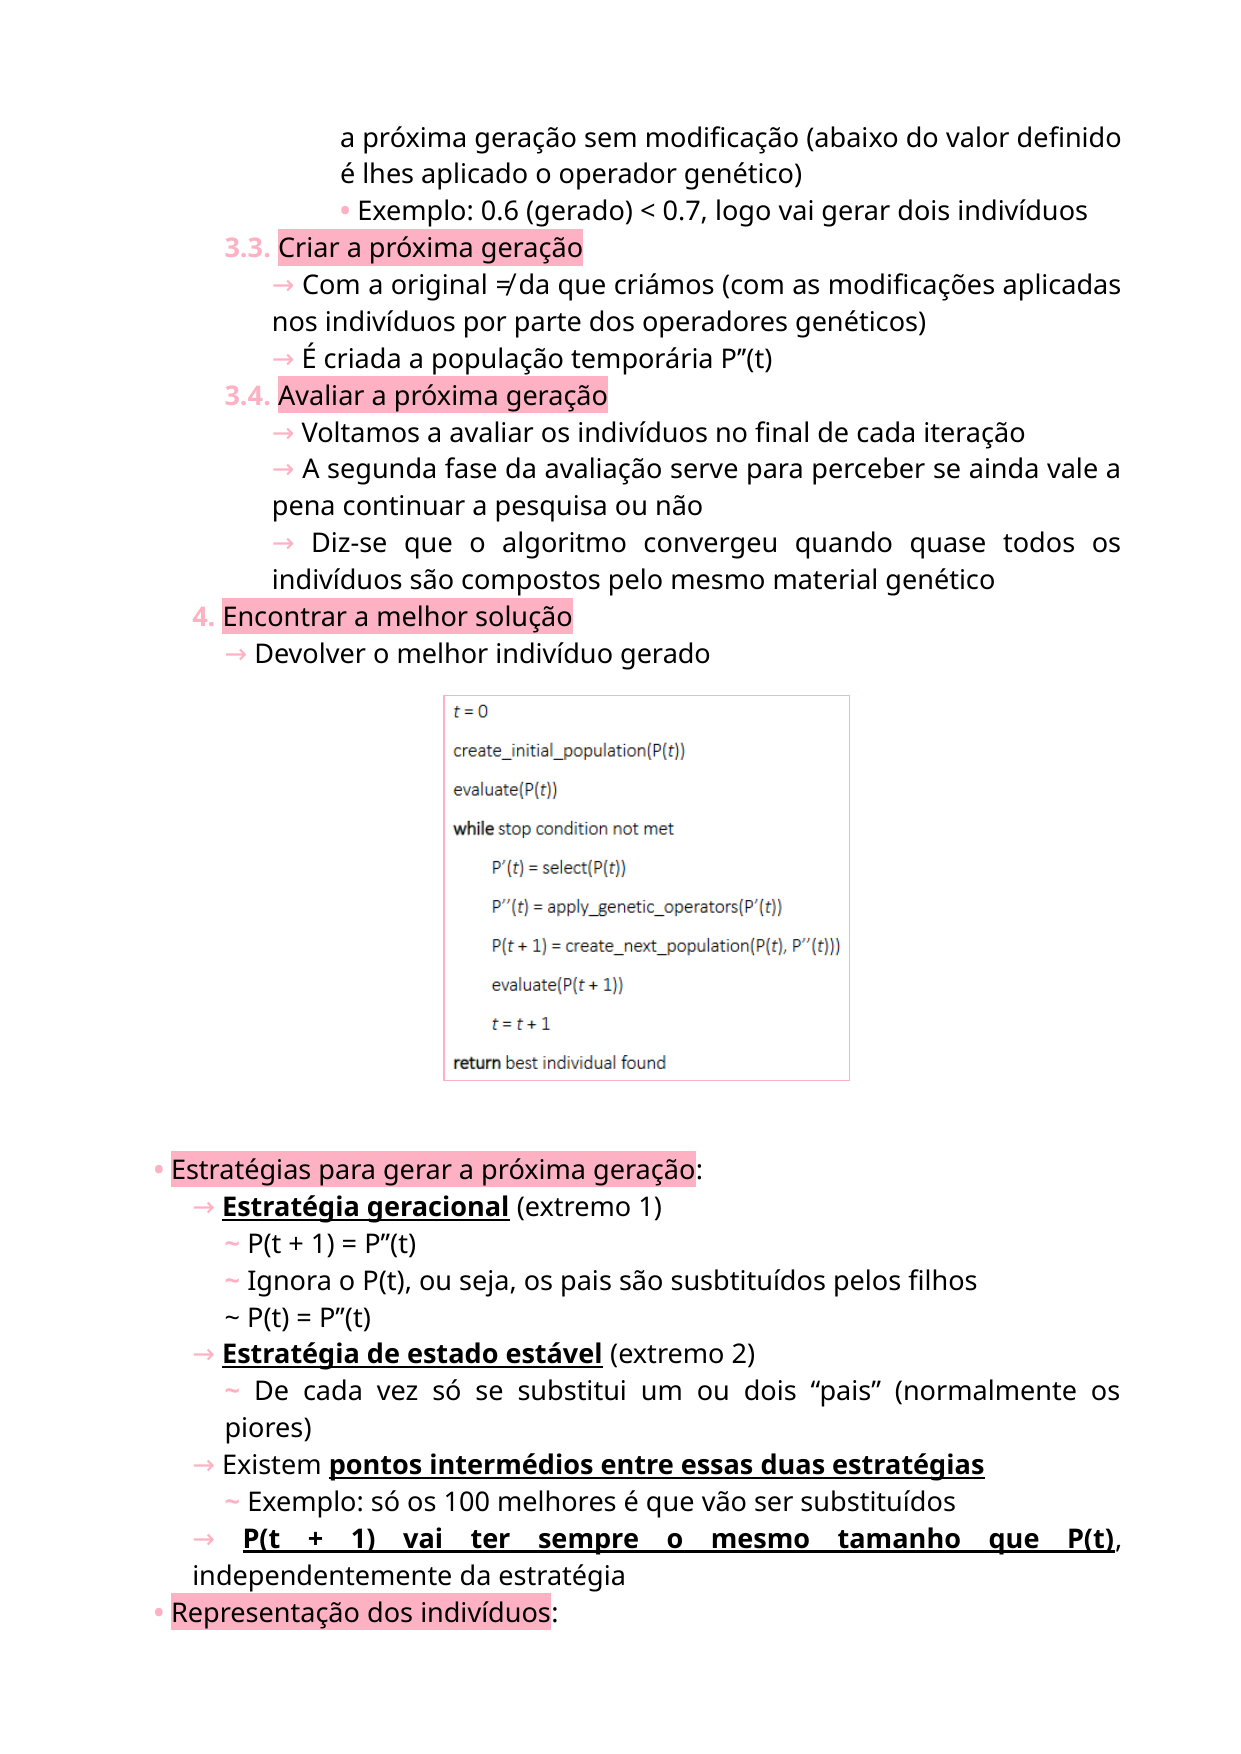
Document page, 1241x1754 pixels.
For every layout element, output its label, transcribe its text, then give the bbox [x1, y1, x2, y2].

text ~ Ignora o P(t), ou seja, os pais são susbtituídos pelos filhos [224, 1261, 1122, 1298]
text 3.3. Criar a próxima geração [224, 229, 1122, 266]
text → Estratégia geracional (extremo 1) [192, 1187, 1122, 1224]
text • Exemplo: 0.6 (gerado) < 0.7, logo vai gerar dois indivíduos [340, 192, 1122, 229]
text → P(t + 1) vai ter sempre o mesmo tamanho que P(t), independentemente da estratégia [192, 1519, 1122, 1593]
text → A segunda fase da avaliação serve para perceber se ainda vale a pena continuar a pesquisa ou não [272, 450, 1122, 524]
text ~ P(t + 1) = P’’(t) [224, 1224, 1122, 1261]
text • Estratégias para gerar a próxima geração: [153, 1151, 1122, 1187]
text → Devolver o melhor indivíduo gerado [224, 634, 1122, 671]
text 3.4. Avaliar a próxima geração [224, 376, 1122, 413]
text ~ P(t) = P’’(t) [224, 1298, 1122, 1335]
text → Com a original ≠ da que criámos (com as modificações aplicadas nos indivíduos por parte dos operadores genéticos) [272, 266, 1122, 339]
text ~ De cada vez só se substitui um ou dois “pais” (normalmente os piores) [224, 1372, 1122, 1446]
text 4. Encontrar a melhor solução [192, 597, 1122, 634]
text → Diz-se que o algoritmo convergeu quando quase todos os indivíduos são compostos pelo mesmo material genético [272, 524, 1122, 597]
text → É criada a população temporária P’’(t) [272, 339, 1122, 376]
text → Existem pontos intermédios entre essas duas estratégias [192, 1446, 1122, 1482]
text a próxima geração sem modificação (abaixo do valor definido é lhes aplicado o operador genético) [340, 118, 1122, 192]
text → Estratégia de estado estável (extremo 2) [192, 1335, 1122, 1372]
text • Representação dos indivíduos: [153, 1593, 1122, 1630]
picture [447, 698, 846, 1077]
text → Voltamos a avaliar os indivíduos no final de cada iteração [272, 413, 1122, 450]
text ~ Exemplo: só os 100 melhores é que vão ser substituídos [224, 1482, 1122, 1519]
